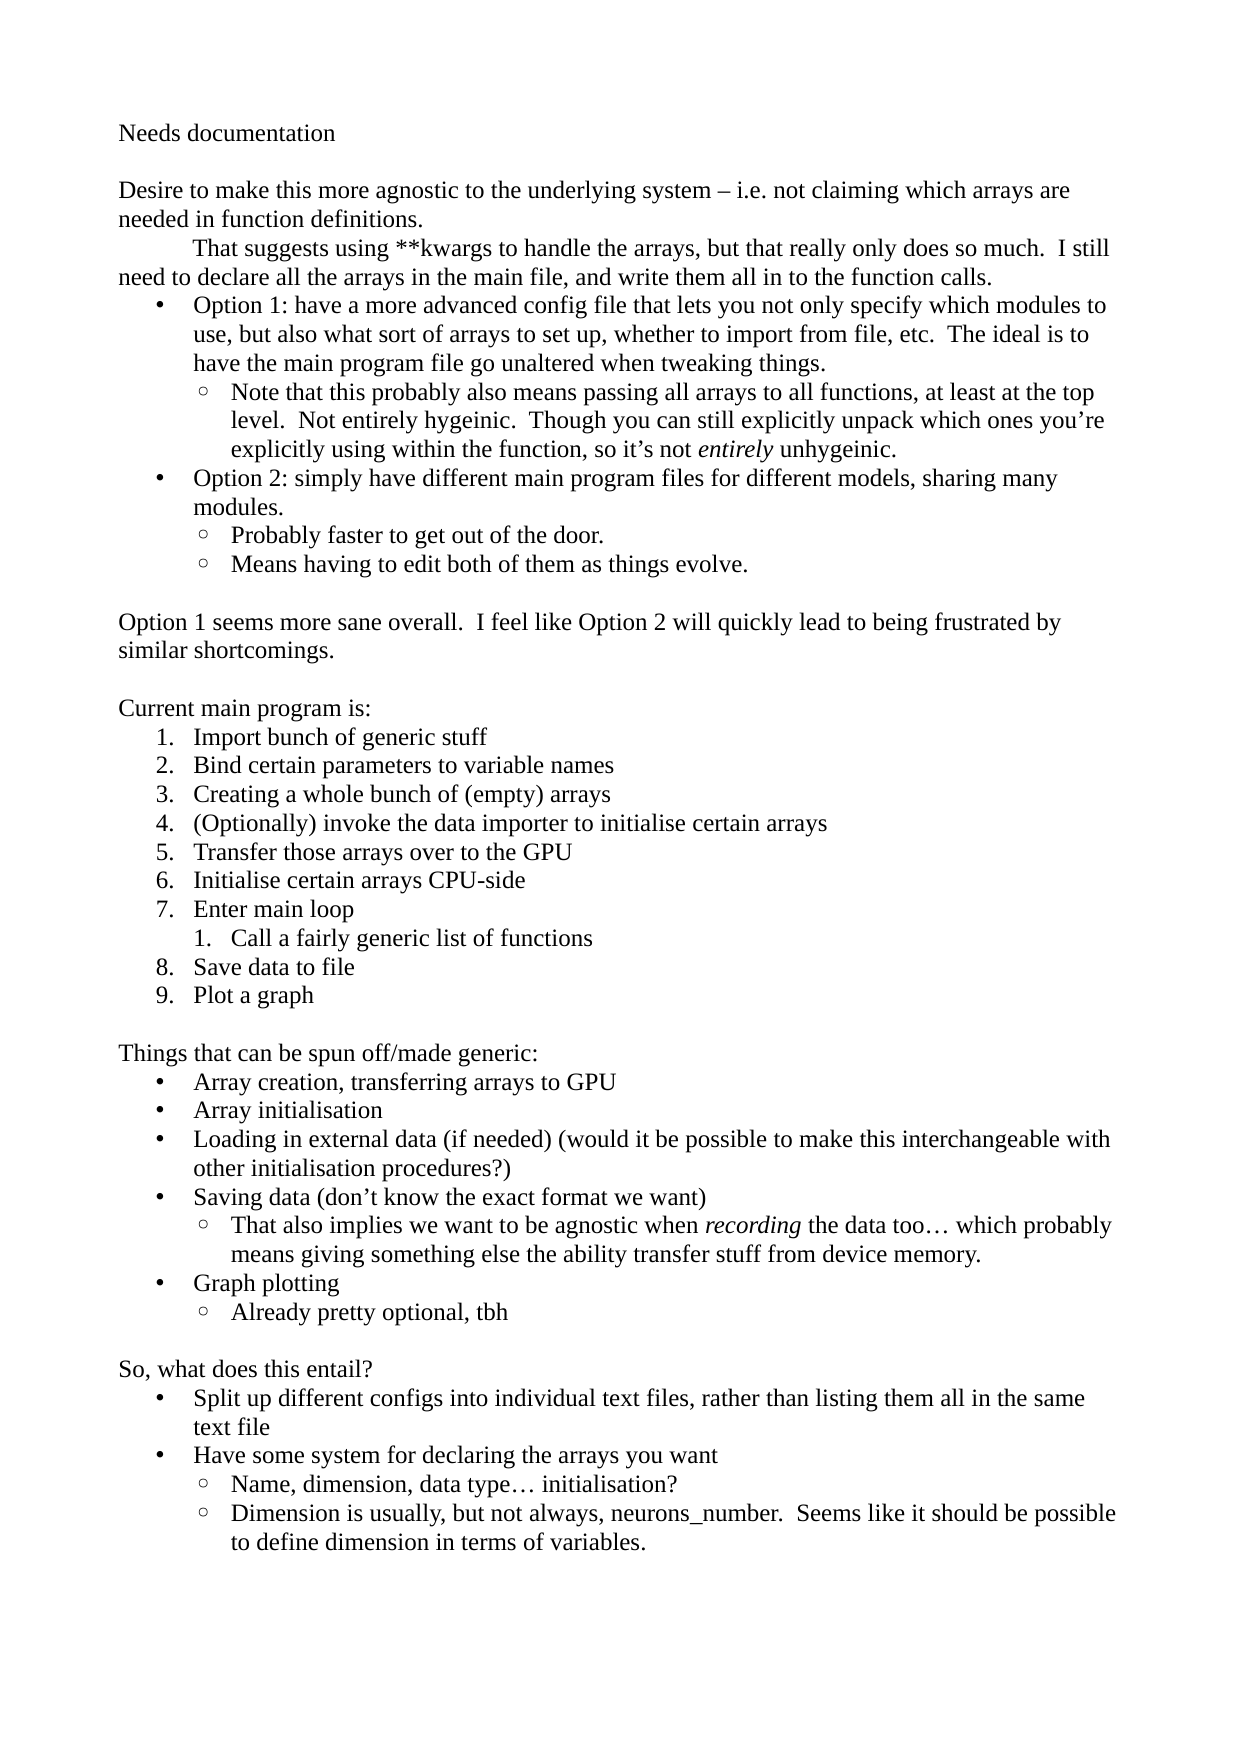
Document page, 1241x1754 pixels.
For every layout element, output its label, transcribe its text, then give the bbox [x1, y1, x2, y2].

list Probably faster to get out of the door. [193, 521, 1122, 549]
list Dimension is usually, but not always, neurons_number. Seems like it should be possible to define dimension in terms of variables. [193, 1498, 1122, 1556]
list Graph plotting [156, 1268, 1122, 1297]
list Saving data (don’t know the exact format we want) [156, 1182, 1122, 1211]
list Save data to file [156, 952, 1122, 981]
text Current main program is: [118, 693, 1122, 722]
text That suggests using **kwargs to handle the arrays, but that really only does so much. I still need to declare all the arrays in the main file, and write them all in to the function calls. [118, 233, 1122, 291]
list Transfer those arrays over to the GPU [156, 837, 1122, 866]
text So, what does this entail? [118, 1354, 1122, 1383]
list Call a fairly generic list of functions [193, 923, 1122, 952]
list Already pretty optional, tbh [193, 1297, 1122, 1326]
list Have some system for declaring the arrays you want [156, 1441, 1122, 1469]
list Initialise certain arrays CPU-side [156, 866, 1122, 894]
list Creating a whole bunch of (empty) arrays [156, 779, 1122, 808]
list Option 1: have a more advanced config file that lets you not only specify which modules to use, but also what sort of arrays to set up, whether to import from file, etc. The ideal is to have the main program file go unaltered when tweaking things. [156, 291, 1122, 377]
list Split up different configs into individual text files, rather than listing them all in the same text file [156, 1383, 1122, 1441]
list Loading in external data (if needed) (would it be possible to make this interchangeable with other initialisation procedures?) [156, 1124, 1122, 1182]
list Note that this probably also means passing all arrays to all functions, at least at the top level. Not entirely hygeinic. Though you can still explicitly unpack which ones you’re explicitly using within the function, so it’s not entirely unhygeinic. [193, 377, 1122, 463]
list Option 2: simply have different main program files for different models, sharing many modules. [156, 463, 1122, 521]
text Desire to make this more agnostic to the underlying system – i.e. not claiming which arrays are needed in function definitions. [118, 176, 1122, 233]
list Enter main loop [156, 894, 1122, 923]
list (Optionally) invoke the data importer to initialise certain arrays [156, 808, 1122, 837]
list Import bunch of generic stuff [156, 722, 1122, 751]
text Things that can be spun off/made generic: [118, 1038, 1122, 1067]
text Needs documentation [118, 118, 1122, 147]
text Option 1 seems more sane overall. I feel like Option 2 will quickly lead to being frustrated by similar shortcomings. [118, 607, 1122, 664]
list Array creation, transferring arrays to GPU [156, 1067, 1122, 1096]
list Means having to edit both of them as things evolve. [193, 549, 1122, 578]
list Bind certain parameters to variable names [156, 751, 1122, 779]
list Array initialisation [156, 1096, 1122, 1124]
list Name, dimension, data type… initialisation? [193, 1469, 1122, 1498]
list That also implies we want to be agnostic when recording the data too… which probably means giving something else the ability transfer stuff from device memory. [193, 1211, 1122, 1268]
list Plot a graph [156, 981, 1122, 1009]
